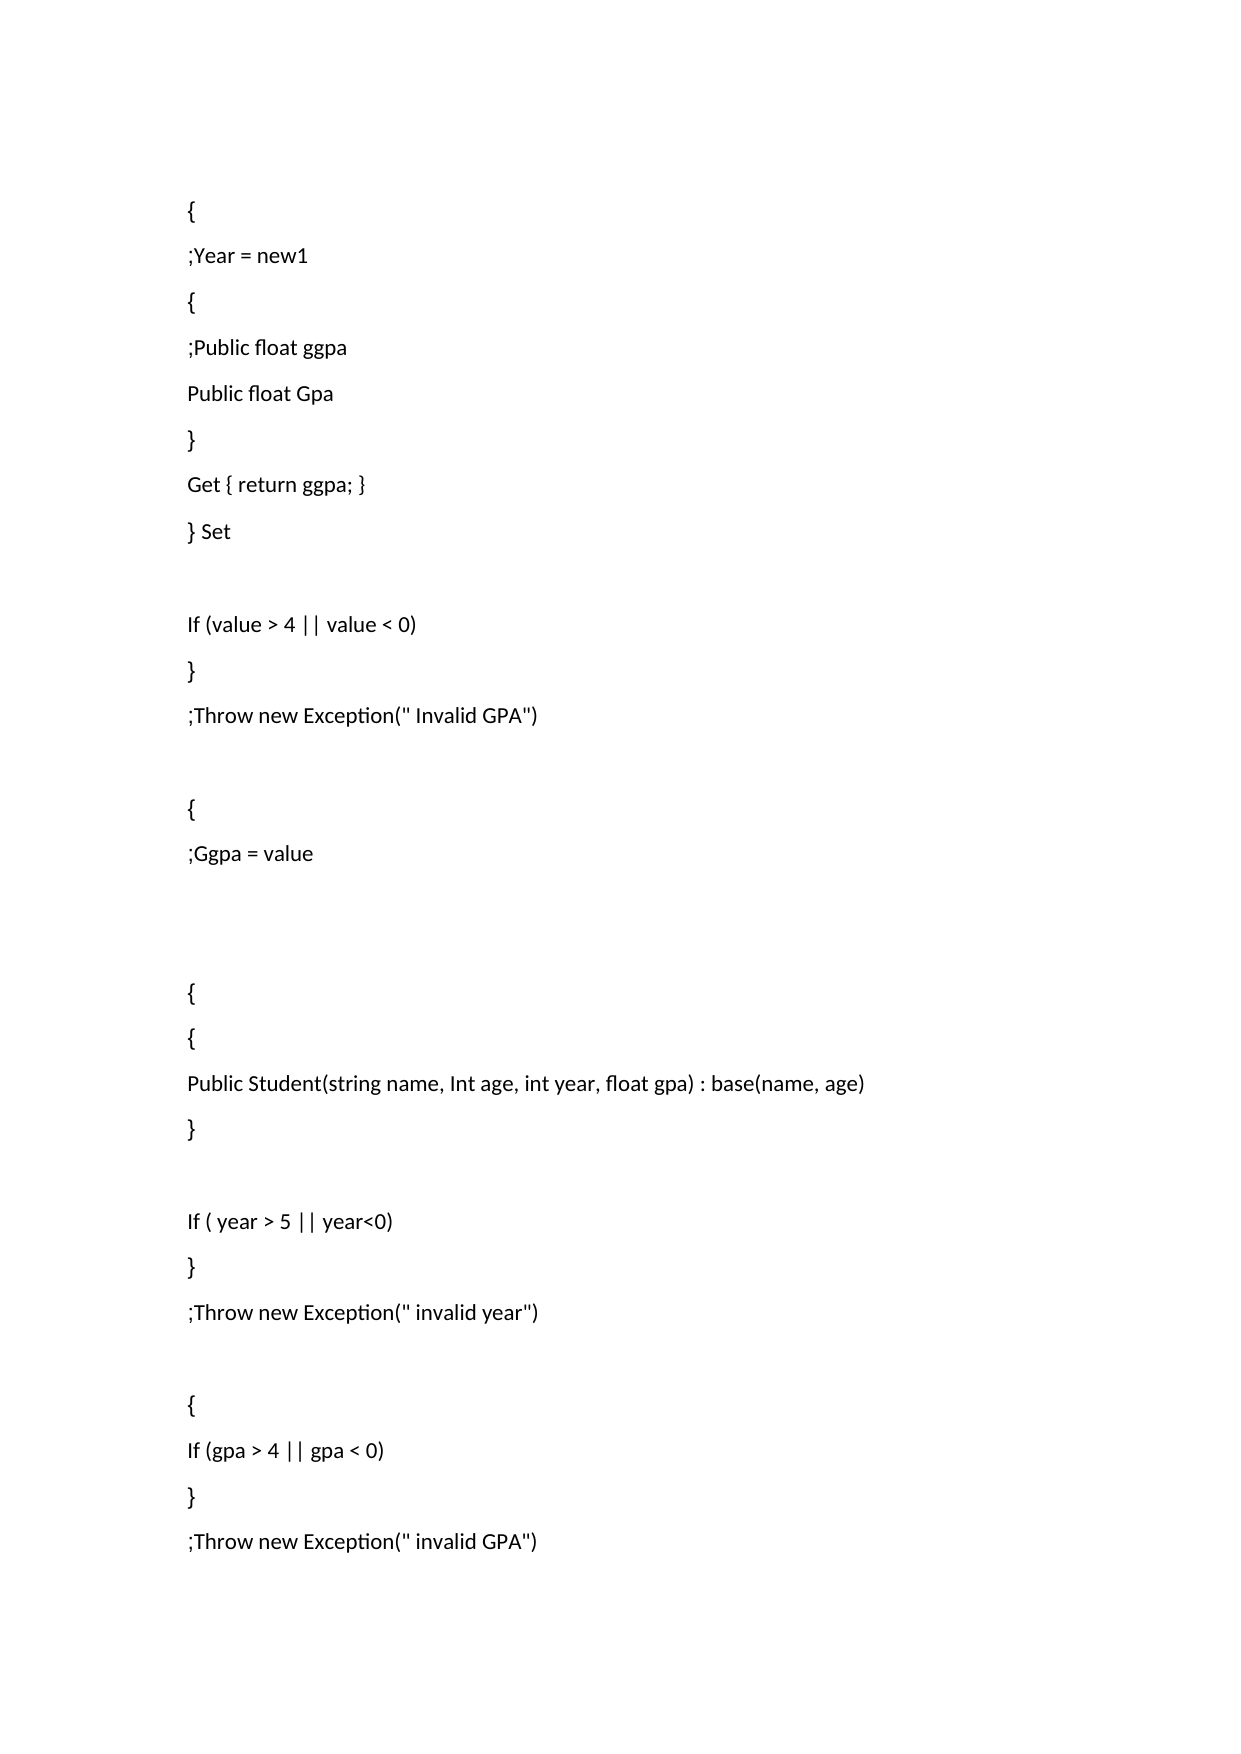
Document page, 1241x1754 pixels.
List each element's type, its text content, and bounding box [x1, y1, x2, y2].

text } [187, 1024, 1053, 1050]
text } [187, 795, 1053, 821]
text If (gpa > 4 || gpa < 0) [187, 1436, 1053, 1464]
text Public Student(string name, Int age, int year, float gpa) : base(name, age) [187, 1069, 1053, 1097]
text Set { [187, 517, 1053, 545]
text Ggpa = value; [187, 839, 1053, 868]
text } [187, 288, 1053, 314]
text } [187, 197, 1053, 223]
text Public float ggpa; [187, 333, 1053, 361]
text } [187, 1391, 1053, 1418]
text { [187, 426, 1053, 452]
text Throw new Exception(" Invalid GPA"); [187, 702, 1053, 730]
text { [187, 1483, 1053, 1509]
text { [187, 1115, 1053, 1142]
text Get { return ggpa; } [187, 471, 1053, 499]
text If ( year > 5 || year<0) [187, 1207, 1053, 1235]
text Public float Gpa [187, 379, 1053, 407]
text Throw new Exception(" invalid GPA"); [187, 1527, 1053, 1555]
text Throw new Exception(" invalid year"); [187, 1298, 1053, 1326]
text { [187, 657, 1053, 683]
text If (value > 4 || value < 0) [187, 610, 1053, 638]
text { [187, 1253, 1053, 1280]
text Year = new1; [187, 241, 1053, 269]
text } [187, 979, 1053, 1006]
